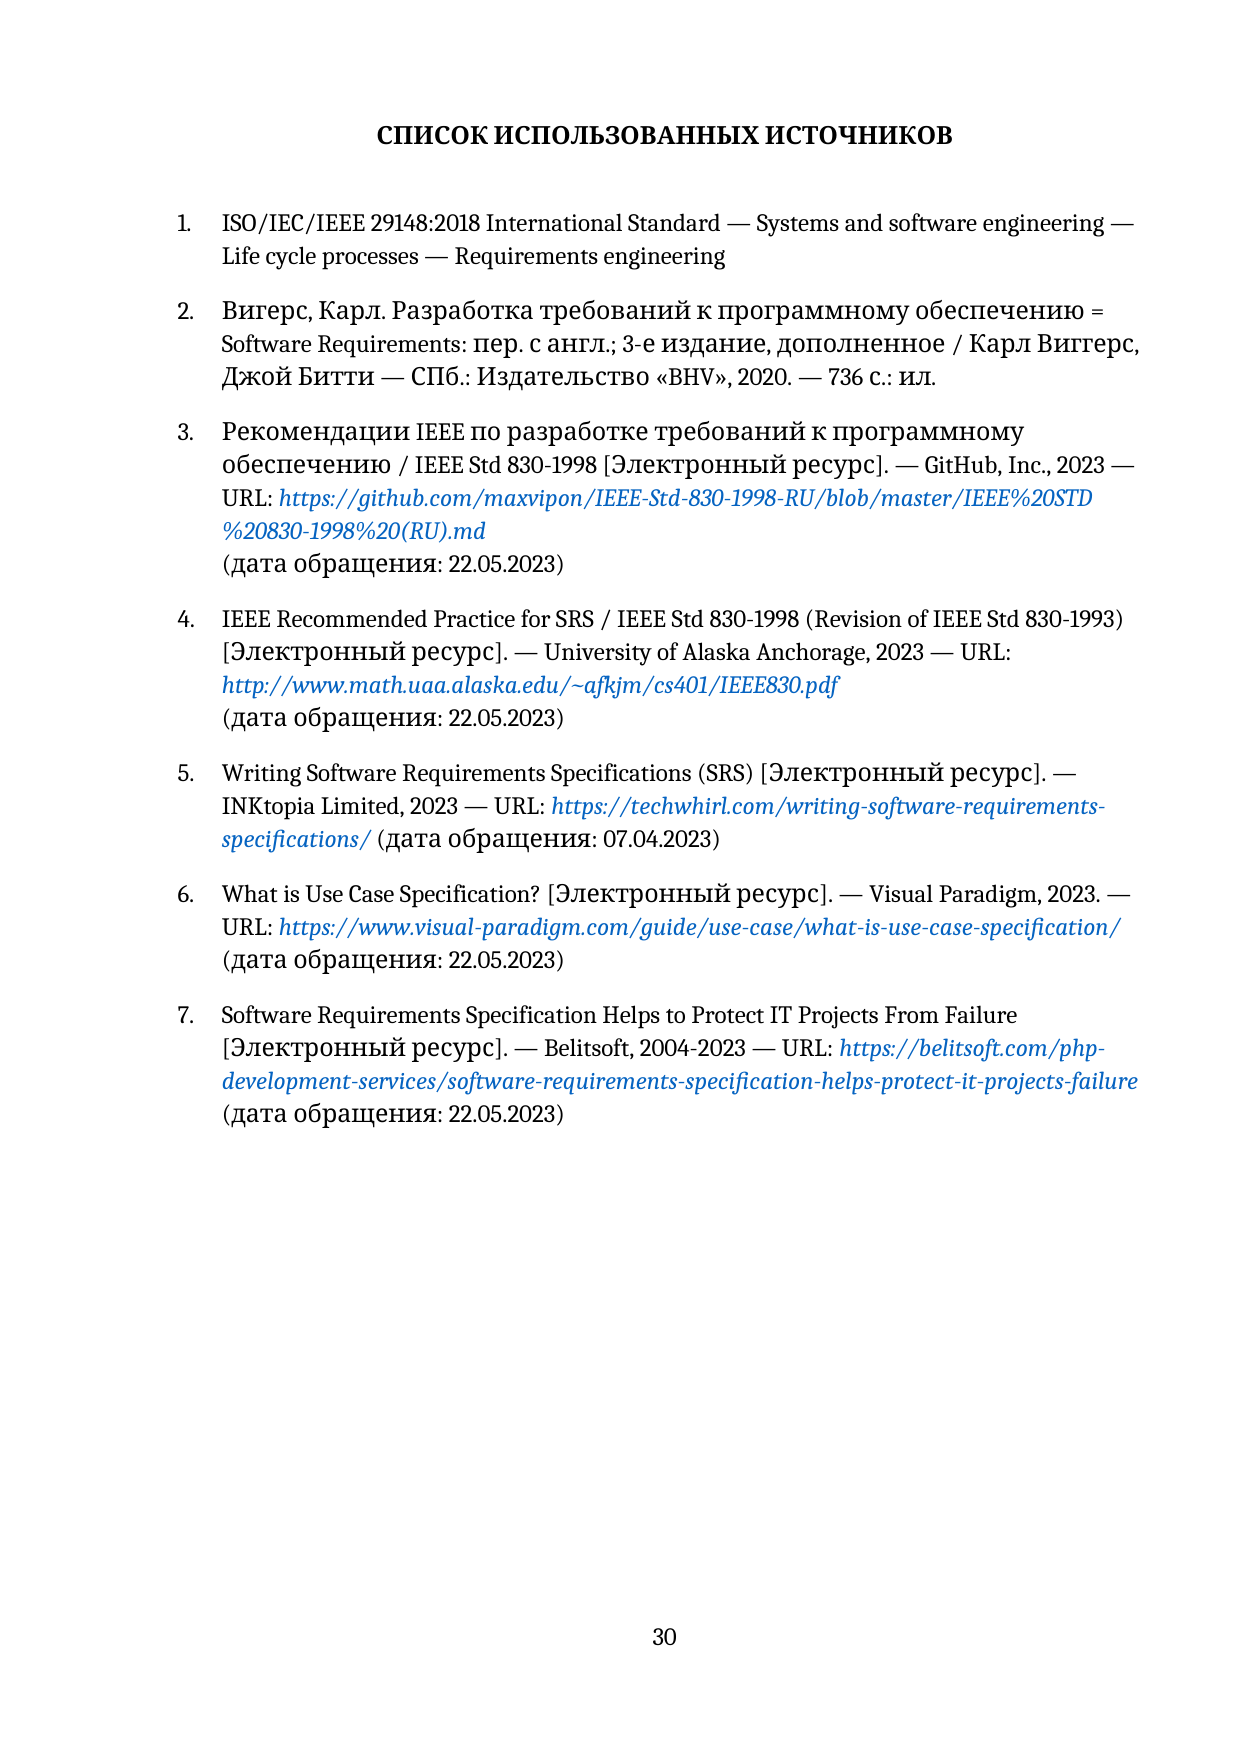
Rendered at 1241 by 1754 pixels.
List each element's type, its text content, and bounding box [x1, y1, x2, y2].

list What is Use Case Specification? [Электронный ресурс]. — Visual Paradigm, 2023. — URL: https://www.visual-paradigm.com/guide/use-case/what-is-use-case-specification/ (дата обращения: 22.05.2023) [177, 880, 1152, 974]
list Рекомендации IEEE по разработке требований к программному обеспечению / IEEE Std 830-1998 [Электронный ресурс]. — GitHub, Inc., 2023 — URL: https://github.com/maxvipon/IEEE-Std-830-1998-RU/blob/master/IEEE%20STD%20830-1998%20(RU).md (дата обращения: 22.05.2023) [177, 418, 1152, 578]
list ISO/IEC/IEEE 29148:2018 International Standard — Systems and software engineering — Life cycle processes — Requirements engineering [177, 208, 1152, 270]
list Software Requirements Specification Helps to Protect IT Projects From Failure [Электронный ресурс]. — Belitsoft, 2004-2023 — URL: https://belitsoft.com/php-development-services/software-requirements-specification-helps-protect-it-projects-failure (дата обращения: 22.05.2023) [177, 1001, 1152, 1129]
list IEEE Recommended Practice for SRS / IEEE Std 830-1998 (Revision of IEEE Std 830-1993) [Электронный ресурс]. — University of Alaska Anchorage, 2023 — URL: http://www.math.uaa.alaska.edu/~afkjm/cs401/IEEE830.pdf (дата обращения: 22.05.2023) [177, 605, 1152, 732]
list Вигерс, Карл. Разработка требований к программному обеспечению = Software Requirements: пер. с англ.; 3-е издание, дополненное / Карл Виггерс, Джой Битти — СПб.: Издательство «BHV», 2020. — 736 с.: ил. [177, 297, 1152, 391]
list Writing Software Requirements Specifications (SRS) [Электронный ресурс]. — INKtopia Limited, 2023 — URL: https://techwhirl.com/writing-software-requirements-specifications/ (дата обращения: 07.04.2023) [177, 759, 1152, 853]
subtitle СПИСОК ИСПОЛЬЗОВАННЫХ ИСТОЧНИКОВ [177, 122, 1152, 151]
